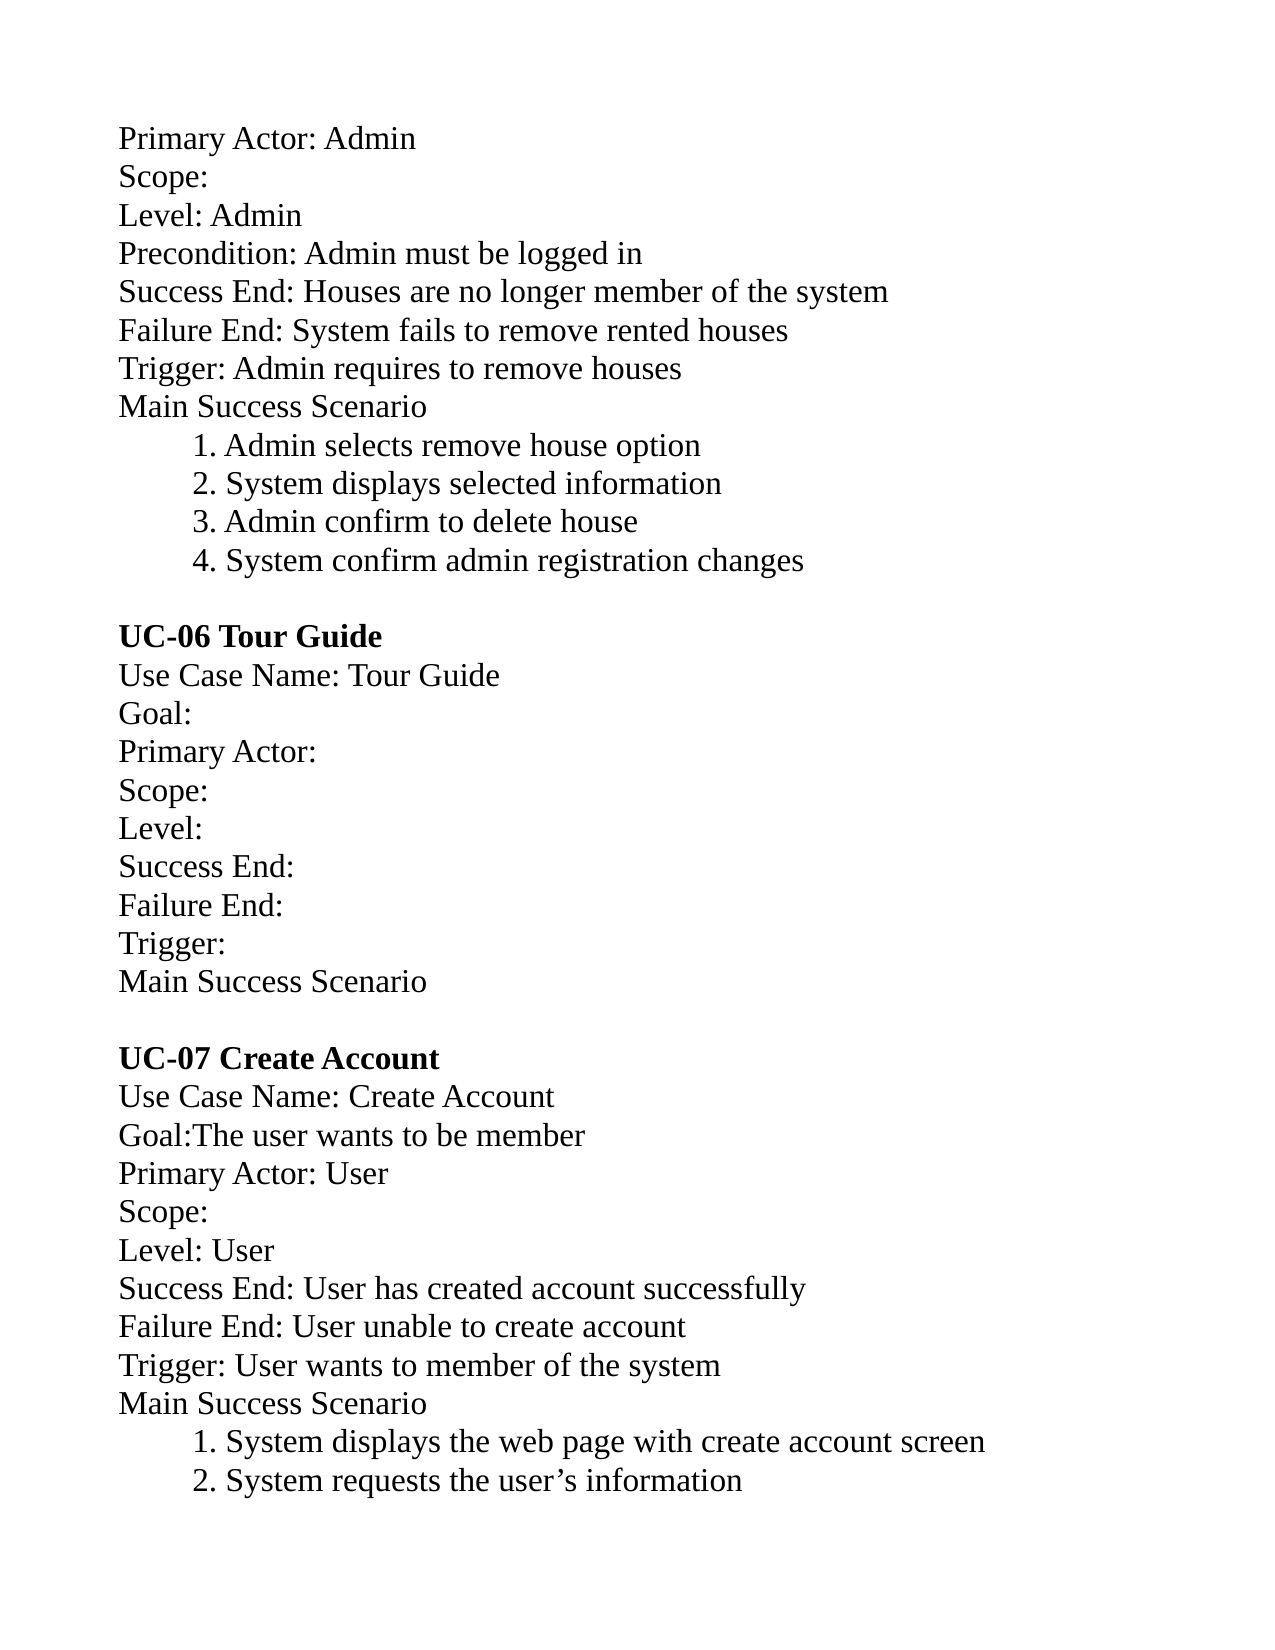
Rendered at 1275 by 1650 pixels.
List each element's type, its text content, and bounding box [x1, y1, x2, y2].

text UC-06 Tour Guide [118, 616, 1157, 655]
text Success End: Houses are no longer member of the system [118, 271, 1157, 310]
text Primary Actor: Admin [118, 118, 1157, 156]
text Trigger: Admin requires to remove houses [118, 348, 1157, 386]
text Failure End: User unable to create account [118, 1306, 1157, 1345]
text Level: Admin [118, 195, 1157, 233]
text UC-07 Create Account [118, 1038, 1157, 1076]
text 4. System confirm admin registration changes [118, 540, 1157, 578]
text Precondition: Admin must be logged in [118, 233, 1157, 271]
text Main Success Scenario [118, 961, 1157, 1000]
text Scope: [118, 1191, 1157, 1230]
text Goal:The user wants to be member [118, 1115, 1157, 1153]
text Success End: User has created account successfully [118, 1268, 1157, 1306]
text Level: [118, 808, 1157, 846]
text Level: User [118, 1230, 1157, 1268]
text Use Case Name: Tour Guide [118, 655, 1157, 693]
text Primary Actor: User [118, 1153, 1157, 1191]
text 1. System displays the web page with create account screen [118, 1421, 1157, 1460]
text Trigger: [118, 923, 1157, 961]
text Goal: [118, 693, 1157, 731]
text Success End: [118, 846, 1157, 885]
text Main Success Scenario [118, 386, 1157, 425]
text Use Case Name: Create Account [118, 1076, 1157, 1115]
text Failure End: System fails to remove rented houses [118, 310, 1157, 348]
text Primary Actor: [118, 731, 1157, 770]
text Scope: [118, 770, 1157, 808]
text 2. System requests the user’s information [118, 1460, 1157, 1498]
text 1. Admin selects remove house option [118, 425, 1157, 463]
text Scope: [118, 156, 1157, 195]
text 3. Admin confirm to delete house [118, 501, 1157, 540]
text Failure End: [118, 885, 1157, 923]
text Trigger: User wants to member of the system [118, 1345, 1157, 1383]
text 2. System displays selected information [118, 463, 1157, 501]
text Main Success Scenario [118, 1383, 1157, 1421]
